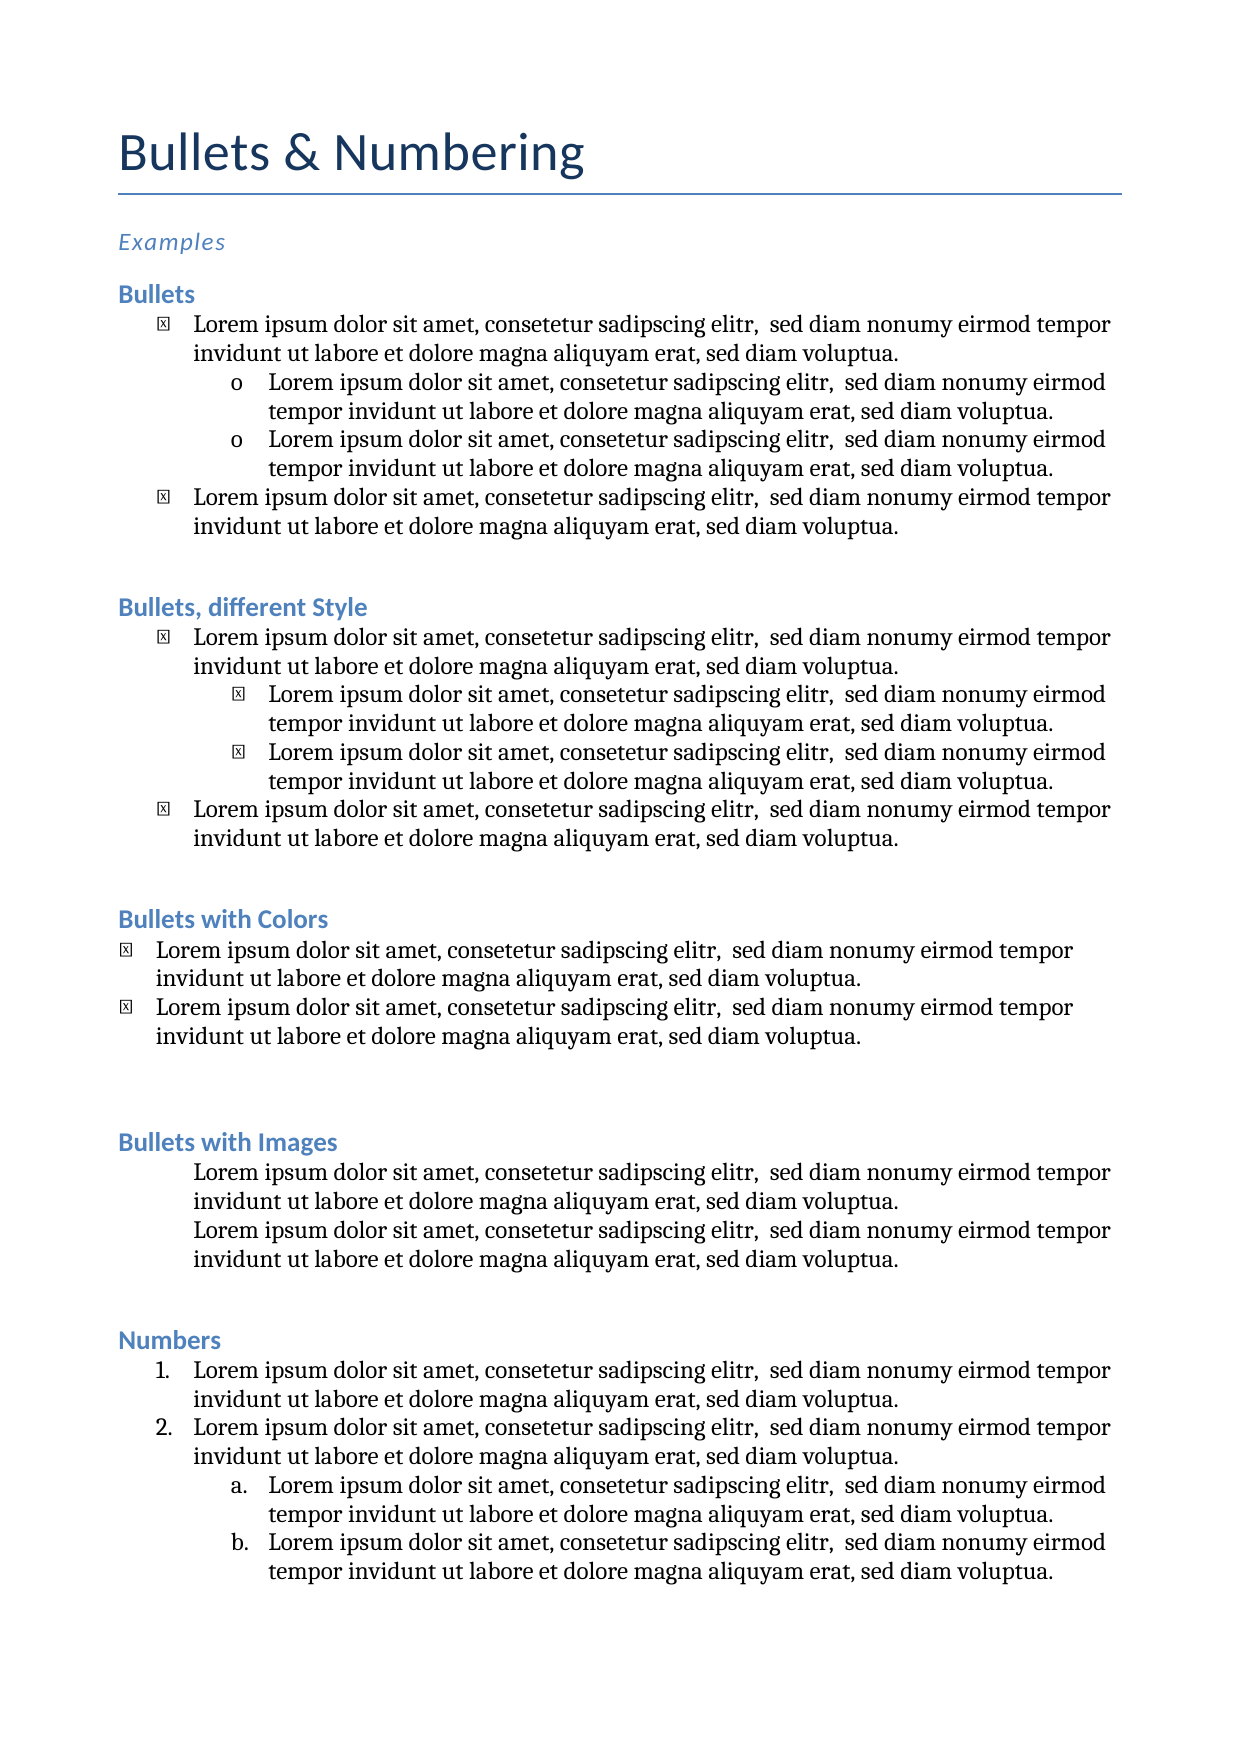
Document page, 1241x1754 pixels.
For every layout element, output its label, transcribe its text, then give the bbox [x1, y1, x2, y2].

subtitle Bullets [118, 277, 1122, 310]
text Bullets & Numbering [118, 118, 1122, 193]
list Lorem ipsum dolor sit amet, consetetur sadipscing elitr, sed diam nonumy eirmod tempor invidunt ut labore et dolore magna aliquyam erat, sed diam voluptua. [156, 1158, 1122, 1216]
list Lorem ipsum dolor sit amet, consetetur sadipscing elitr, sed diam nonumy eirmod tempor invidunt ut labore et dolore magna aliquyam erat, sed diam voluptua. [156, 1356, 1122, 1413]
list Lorem ipsum dolor sit amet, consetetur sadipscing elitr, sed diam nonumy eirmod tempor invidunt ut labore et dolore magna aliquyam erat, sed diam voluptua. [156, 310, 1122, 368]
list Lorem ipsum dolor sit amet, consetetur sadipscing elitr, sed diam nonumy eirmod tempor invidunt ut labore et dolore magna aliquyam erat, sed diam voluptua. [231, 425, 1122, 483]
list Lorem ipsum dolor sit amet, consetetur sadipscing elitr, sed diam nonumy eirmod tempor invidunt ut labore et dolore magna aliquyam erat, sed diam voluptua. [156, 483, 1122, 540]
subtitle Bullets with Images [118, 1125, 1122, 1158]
text Examples [118, 226, 1122, 256]
list Lorem ipsum dolor sit amet, consetetur sadipscing elitr, sed diam nonumy eirmod tempor invidunt ut labore et dolore magna aliquyam erat, sed diam voluptua. [231, 1528, 1122, 1586]
list Lorem ipsum dolor sit amet, consetetur sadipscing elitr, sed diam nonumy eirmod tempor invidunt ut labore et dolore magna aliquyam erat, sed diam voluptua. [231, 368, 1122, 425]
list Lorem ipsum dolor sit amet, consetetur sadipscing elitr, sed diam nonumy eirmod tempor invidunt ut labore et dolore magna aliquyam erat, sed diam voluptua. [231, 738, 1122, 795]
list Lorem ipsum dolor sit amet, consetetur sadipscing elitr, sed diam nonumy eirmod tempor invidunt ut labore et dolore magna aliquyam erat, sed diam voluptua. [156, 795, 1122, 853]
subtitle Bullets with Colors [118, 902, 1122, 936]
subtitle Numbers [118, 1323, 1122, 1356]
subtitle Bullets, different Style [118, 590, 1122, 623]
list Lorem ipsum dolor sit amet, consetetur sadipscing elitr, sed diam nonumy eirmod tempor invidunt ut labore et dolore magna aliquyam erat, sed diam voluptua. [118, 936, 1122, 993]
list Lorem ipsum dolor sit amet, consetetur sadipscing elitr, sed diam nonumy eirmod tempor invidunt ut labore et dolore magna aliquyam erat, sed diam voluptua. [156, 1413, 1122, 1471]
list Lorem ipsum dolor sit amet, consetetur sadipscing elitr, sed diam nonumy eirmod tempor invidunt ut labore et dolore magna aliquyam erat, sed diam voluptua. [231, 680, 1122, 738]
list Lorem ipsum dolor sit amet, consetetur sadipscing elitr, sed diam nonumy eirmod tempor invidunt ut labore et dolore magna aliquyam erat, sed diam voluptua. [156, 1216, 1122, 1273]
list Lorem ipsum dolor sit amet, consetetur sadipscing elitr, sed diam nonumy eirmod tempor invidunt ut labore et dolore magna aliquyam erat, sed diam voluptua. [231, 1471, 1122, 1528]
list Lorem ipsum dolor sit amet, consetetur sadipscing elitr, sed diam nonumy eirmod tempor invidunt ut labore et dolore magna aliquyam erat, sed diam voluptua. [118, 993, 1122, 1051]
list Lorem ipsum dolor sit amet, consetetur sadipscing elitr, sed diam nonumy eirmod tempor invidunt ut labore et dolore magna aliquyam erat, sed diam voluptua. [156, 623, 1122, 680]
